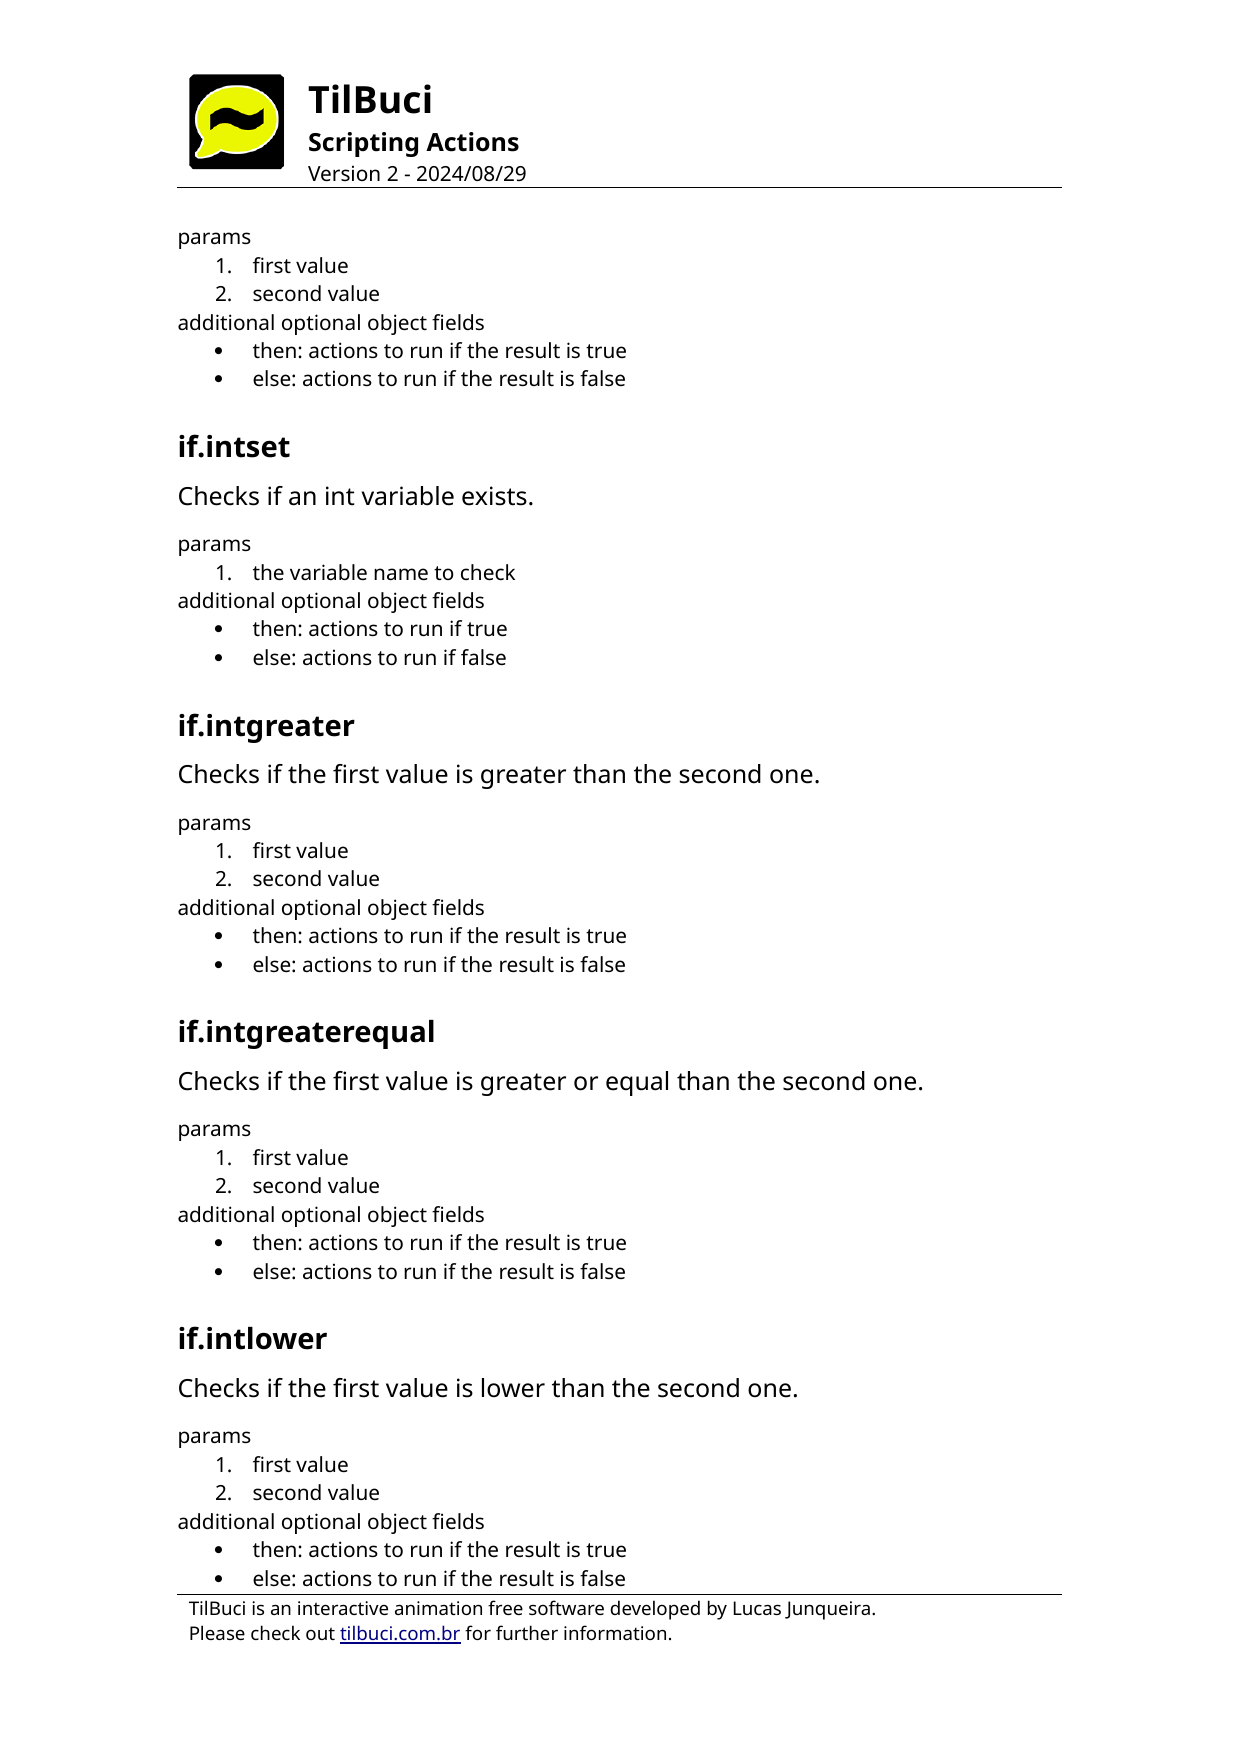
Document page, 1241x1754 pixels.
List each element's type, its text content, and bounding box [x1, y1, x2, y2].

list params [177, 529, 1063, 558]
subtitle if.intgreaterequal [177, 1012, 1063, 1051]
list else: actions to run if the result is false [215, 364, 1063, 393]
list then: actions to run if the result is true [215, 1228, 1063, 1257]
list additional optional object fields [177, 308, 1063, 336]
text Checks if an int variable exists. [177, 478, 1063, 513]
list first value [215, 1143, 1063, 1171]
list additional optional object fields [177, 893, 1063, 921]
text Checks if the first value is lower than the second one. [177, 1371, 1063, 1405]
list additional optional object fields [177, 1507, 1063, 1535]
text Checks if the first value is greater or equal than the second one. [177, 1064, 1063, 1098]
subtitle if.intlower [177, 1318, 1063, 1358]
list else: actions to run if false [215, 643, 1063, 671]
list second value [215, 279, 1063, 308]
list params [177, 222, 1063, 251]
list second value [215, 1478, 1063, 1507]
list params [177, 1421, 1063, 1450]
list additional optional object fields [177, 1200, 1063, 1228]
list then: actions to run if the result is true [215, 336, 1063, 364]
list else: actions to run if the result is false [215, 1257, 1063, 1285]
list additional optional object fields [177, 586, 1063, 614]
list first value [215, 836, 1063, 864]
list second value [215, 1171, 1063, 1200]
list params [177, 1114, 1063, 1143]
list then: actions to run if the result is true [215, 1535, 1063, 1564]
text Checks if the first value is greater than the second one. [177, 757, 1063, 791]
list the variable name to check [215, 558, 1063, 586]
list else: actions to run if the result is false [215, 1564, 1063, 1592]
list else: actions to run if the result is false [215, 950, 1063, 978]
list first value [215, 251, 1063, 279]
list then: actions to run if true [215, 614, 1063, 643]
subtitle if.intgreater [177, 705, 1063, 744]
list then: actions to run if the result is true [215, 921, 1063, 950]
subtitle if.intset [177, 426, 1063, 466]
list second value [215, 864, 1063, 893]
list params [177, 808, 1063, 836]
list first value [215, 1450, 1063, 1478]
